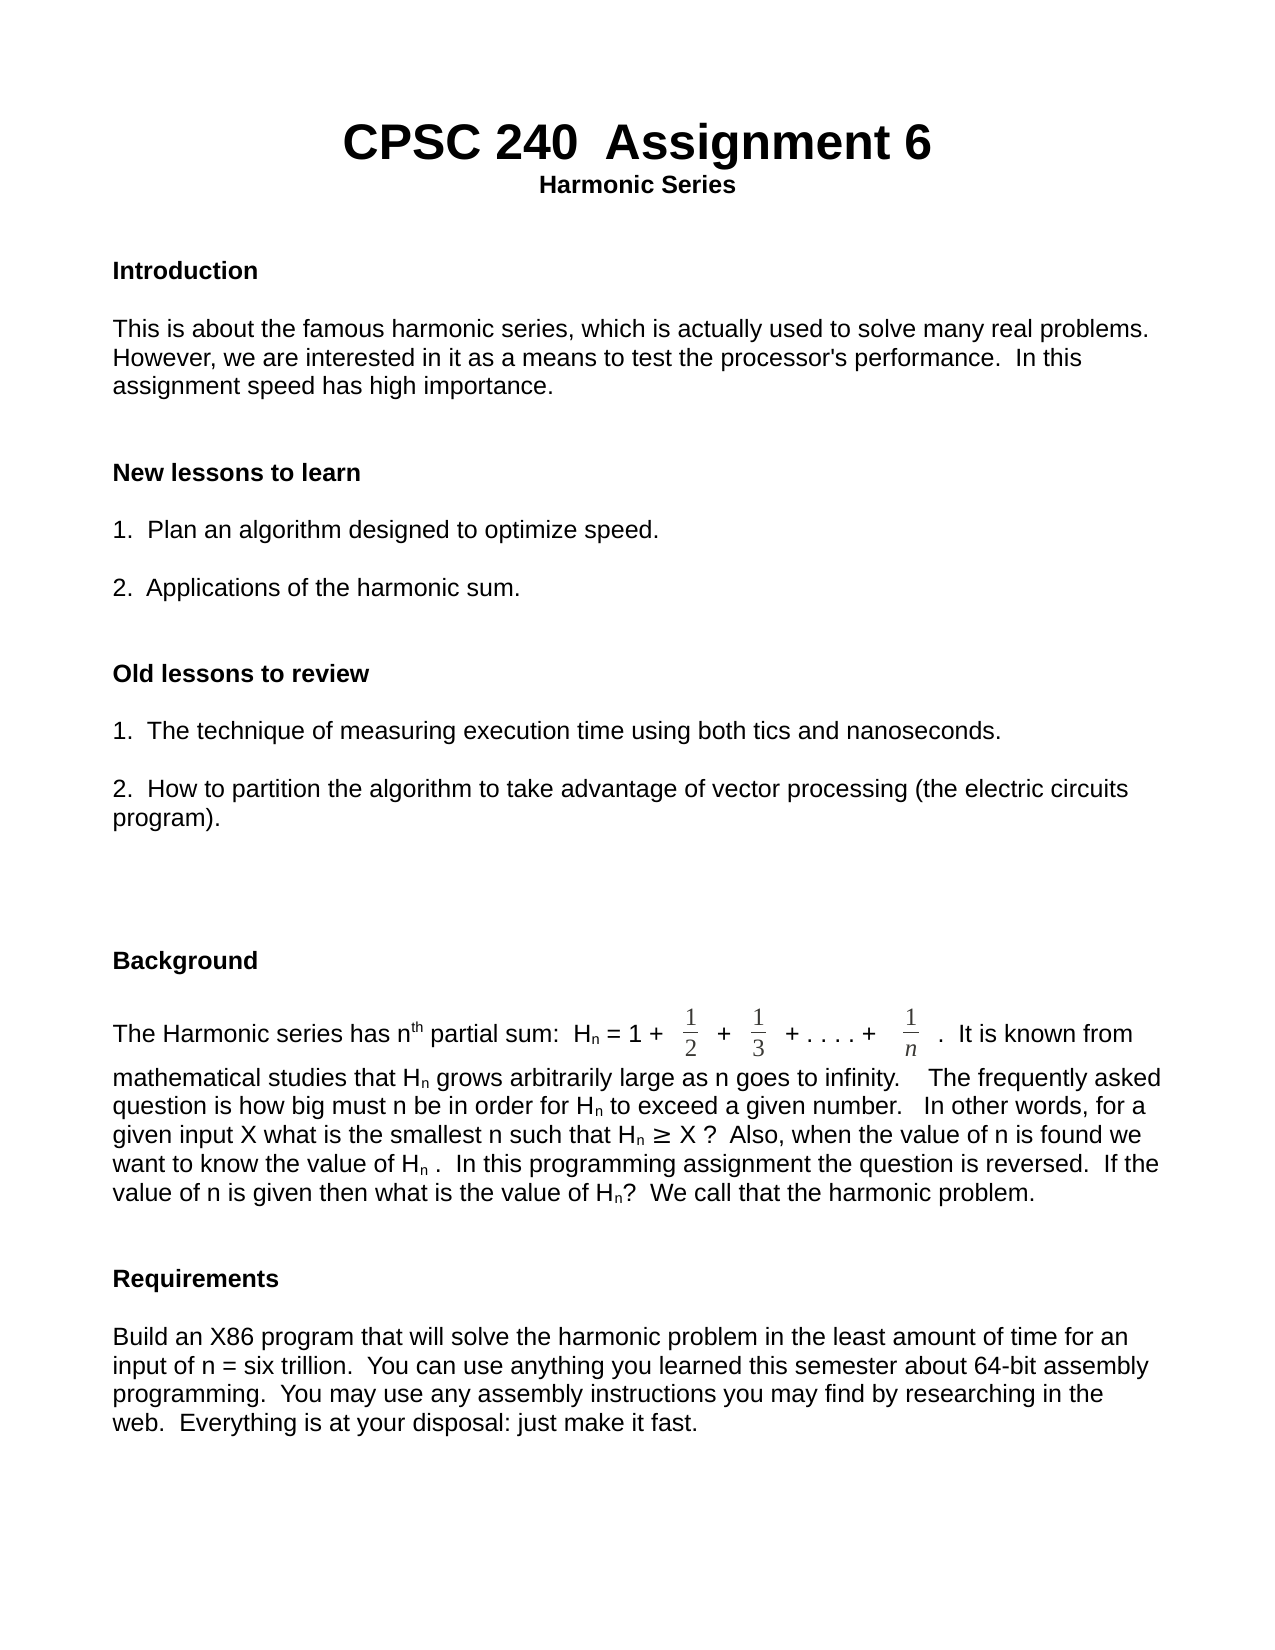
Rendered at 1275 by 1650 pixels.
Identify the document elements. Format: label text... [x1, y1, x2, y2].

text Introduction [112, 256, 1162, 285]
text This is about the famous harmonic series, which is actually used to solve many real problems. However, we are interested in it as a means to test the processor's performance. In this assignment speed has high importance. [112, 314, 1162, 400]
text Old lessons to review [112, 659, 1162, 687]
text CPSC 240 Assignment 6 [112, 112, 1162, 170]
text New lessons to learn [112, 457, 1162, 486]
text Build an X86 program that will solve the harmonic problem in the least amount of time for an input of n = six trillion. You can use anything you learned this semester about 64-bit assembly programming. You may use any assembly instructions you may find by researching in the web. Everything is at your disposal: just make it fast. [112, 1322, 1162, 1437]
text The Harmonic series has nth partial sum: Hn = 1 +++ . . . . + . It is known from mathematical studies that Hn grows arbitrarily large as n goes to infinity. The frequently asked question is how big must n be in order for Hn to exceed a given number. In other words, for a given input X what is the smallest n such that Hn ≥ X ? Also, when the value of n is found we want to know the value of Hn . In this programming assignment the question is reversed. If the value of n is given then what is the value of Hn? We call that the harmonic problem. [112, 1004, 1162, 1207]
text 2. How to partition the algorithm to take advantage of vector processing (the electric circuits program). [112, 774, 1162, 831]
text 2. Applications of the harmonic sum. [112, 572, 1162, 601]
text 1. The technique of measuring execution time using both tics and nanoseconds. [112, 716, 1162, 745]
text Harmonic Series [112, 170, 1162, 199]
text Background [112, 946, 1162, 975]
text Requirements [112, 1264, 1162, 1293]
text 1. Plan an algorithm designed to optimize speed. [112, 515, 1162, 544]
